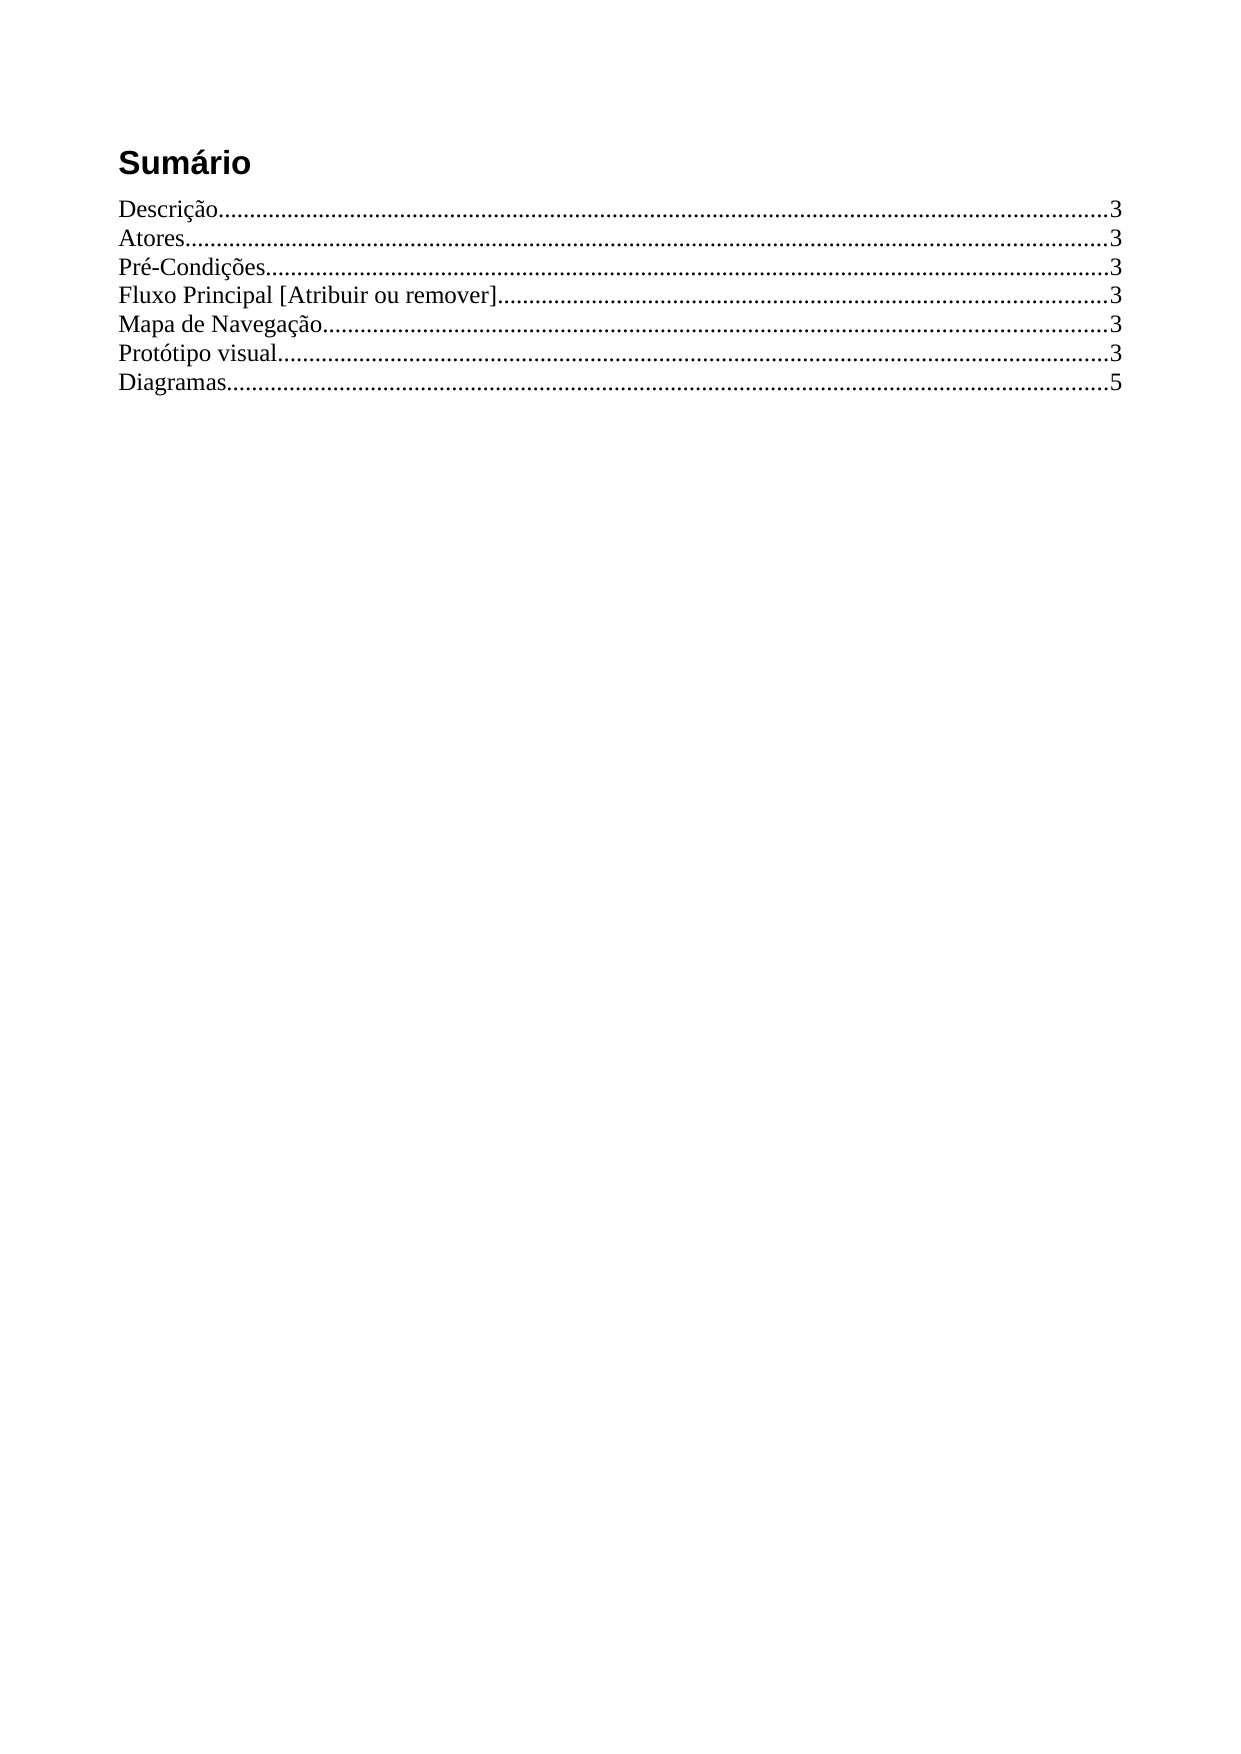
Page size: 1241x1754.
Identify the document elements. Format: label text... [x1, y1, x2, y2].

text Descrição 3 [118, 194, 1122, 223]
text Atores 3 [118, 223, 1122, 252]
subtitle Sumário [118, 143, 1122, 182]
text Fluxo Principal [Atribuir ou remover] 3 [118, 280, 1122, 309]
text Pré-Condições 3 [118, 252, 1122, 280]
text Diagramas 5 [118, 367, 1122, 395]
text Protótipo visual 3 [118, 338, 1122, 367]
text Mapa de Navegação 3 [118, 309, 1122, 338]
